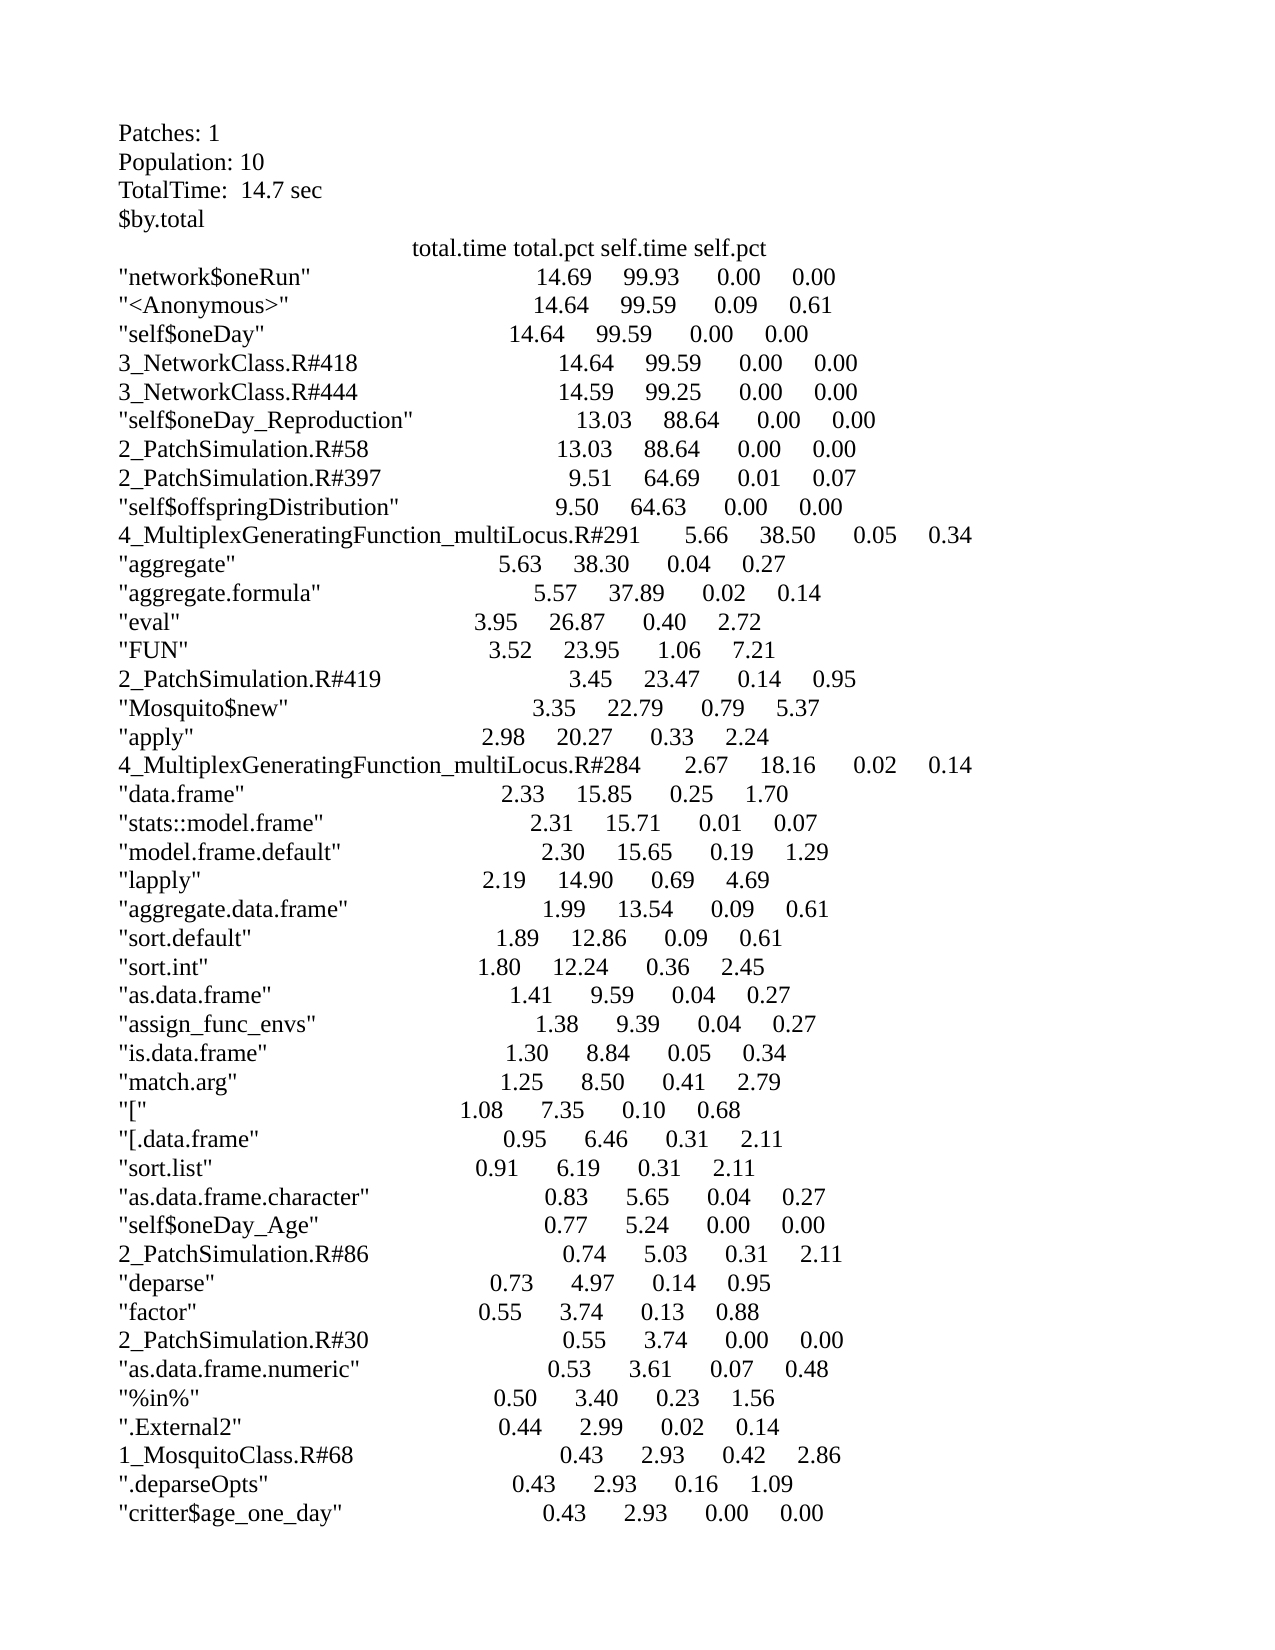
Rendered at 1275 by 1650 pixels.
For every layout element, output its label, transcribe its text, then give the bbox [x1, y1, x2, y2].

text "aggregate.formula" 5.57 37.89 0.02 0.14 [118, 578, 1157, 607]
text Population: 10 [118, 147, 1157, 176]
text 3_NetworkClass.R#444 14.59 99.25 0.00 0.00 [118, 377, 1157, 406]
text "sort.int" 1.80 12.24 0.36 2.45 [118, 952, 1157, 981]
text "factor" 0.55 3.74 0.13 0.88 [118, 1297, 1157, 1326]
text "as.data.frame" 1.41 9.59 0.04 0.27 [118, 981, 1157, 1009]
text "[.data.frame" 0.95 6.46 0.31 2.11 [118, 1124, 1157, 1153]
text "<Anonymous>" 14.64 99.59 0.09 0.61 [118, 291, 1157, 319]
text Patches: 1 [118, 118, 1157, 147]
text 2_PatchSimulation.R#58 13.03 88.64 0.00 0.00 [118, 434, 1157, 463]
text "Mosquito$new" 3.35 22.79 0.79 5.37 [118, 693, 1157, 722]
text "%in%" 0.50 3.40 0.23 1.56 [118, 1383, 1157, 1412]
text 2_PatchSimulation.R#397 9.51 64.69 0.01 0.07 [118, 463, 1157, 492]
text "self$oneDay" 14.64 99.59 0.00 0.00 [118, 319, 1157, 348]
text 3_NetworkClass.R#418 14.64 99.59 0.00 0.00 [118, 348, 1157, 377]
text "data.frame" 2.33 15.85 0.25 1.70 [118, 779, 1157, 808]
text 2_PatchSimulation.R#86 0.74 5.03 0.31 2.11 [118, 1239, 1157, 1268]
text "sort.list" 0.91 6.19 0.31 2.11 [118, 1153, 1157, 1182]
text 4_MultiplexGeneratingFunction_multiLocus.R#291 5.66 38.50 0.05 0.34 [118, 521, 1157, 549]
text $by.total [118, 204, 1157, 233]
text "[" 1.08 7.35 0.10 0.68 [118, 1096, 1157, 1124]
text "critter$age_one_day" 0.43 2.93 0.00 0.00 [118, 1498, 1157, 1527]
text "self$offspringDistribution" 9.50 64.63 0.00 0.00 [118, 492, 1157, 521]
text "is.data.frame" 1.30 8.84 0.05 0.34 [118, 1038, 1157, 1067]
text ".deparseOpts" 0.43 2.93 0.16 1.09 [118, 1469, 1157, 1498]
text "model.frame.default" 2.30 15.65 0.19 1.29 [118, 837, 1157, 866]
text "sort.default" 1.89 12.86 0.09 0.61 [118, 923, 1157, 952]
text "assign_func_envs" 1.38 9.39 0.04 0.27 [118, 1009, 1157, 1038]
text "self$oneDay_Reproduction" 13.03 88.64 0.00 0.00 [118, 406, 1157, 434]
text "self$oneDay_Age" 0.77 5.24 0.00 0.00 [118, 1211, 1157, 1239]
text "aggregate.data.frame" 1.99 13.54 0.09 0.61 [118, 894, 1157, 923]
text 2_PatchSimulation.R#419 3.45 23.47 0.14 0.95 [118, 664, 1157, 693]
text "deparse" 0.73 4.97 0.14 0.95 [118, 1268, 1157, 1297]
text "apply" 2.98 20.27 0.33 2.24 [118, 722, 1157, 751]
text "as.data.frame.character" 0.83 5.65 0.04 0.27 [118, 1182, 1157, 1211]
text total.time total.pct self.time self.pct [118, 233, 1157, 262]
text 2_PatchSimulation.R#30 0.55 3.74 0.00 0.00 [118, 1326, 1157, 1354]
text 4_MultiplexGeneratingFunction_multiLocus.R#284 2.67 18.16 0.02 0.14 [118, 751, 1157, 779]
text "eval" 3.95 26.87 0.40 2.72 [118, 607, 1157, 636]
text "lapply" 2.19 14.90 0.69 4.69 [118, 866, 1157, 894]
text "network$oneRun" 14.69 99.93 0.00 0.00 [118, 262, 1157, 291]
text ".External2" 0.44 2.99 0.02 0.14 [118, 1412, 1157, 1441]
text TotalTime: 14.7 sec [118, 176, 1157, 204]
text "match.arg" 1.25 8.50 0.41 2.79 [118, 1067, 1157, 1096]
text 1_MosquitoClass.R#68 0.43 2.93 0.42 2.86 [118, 1441, 1157, 1469]
text "aggregate" 5.63 38.30 0.04 0.27 [118, 549, 1157, 578]
text "stats::model.frame" 2.31 15.71 0.01 0.07 [118, 808, 1157, 837]
text "FUN" 3.52 23.95 1.06 7.21 [118, 636, 1157, 664]
text "as.data.frame.numeric" 0.53 3.61 0.07 0.48 [118, 1354, 1157, 1383]
